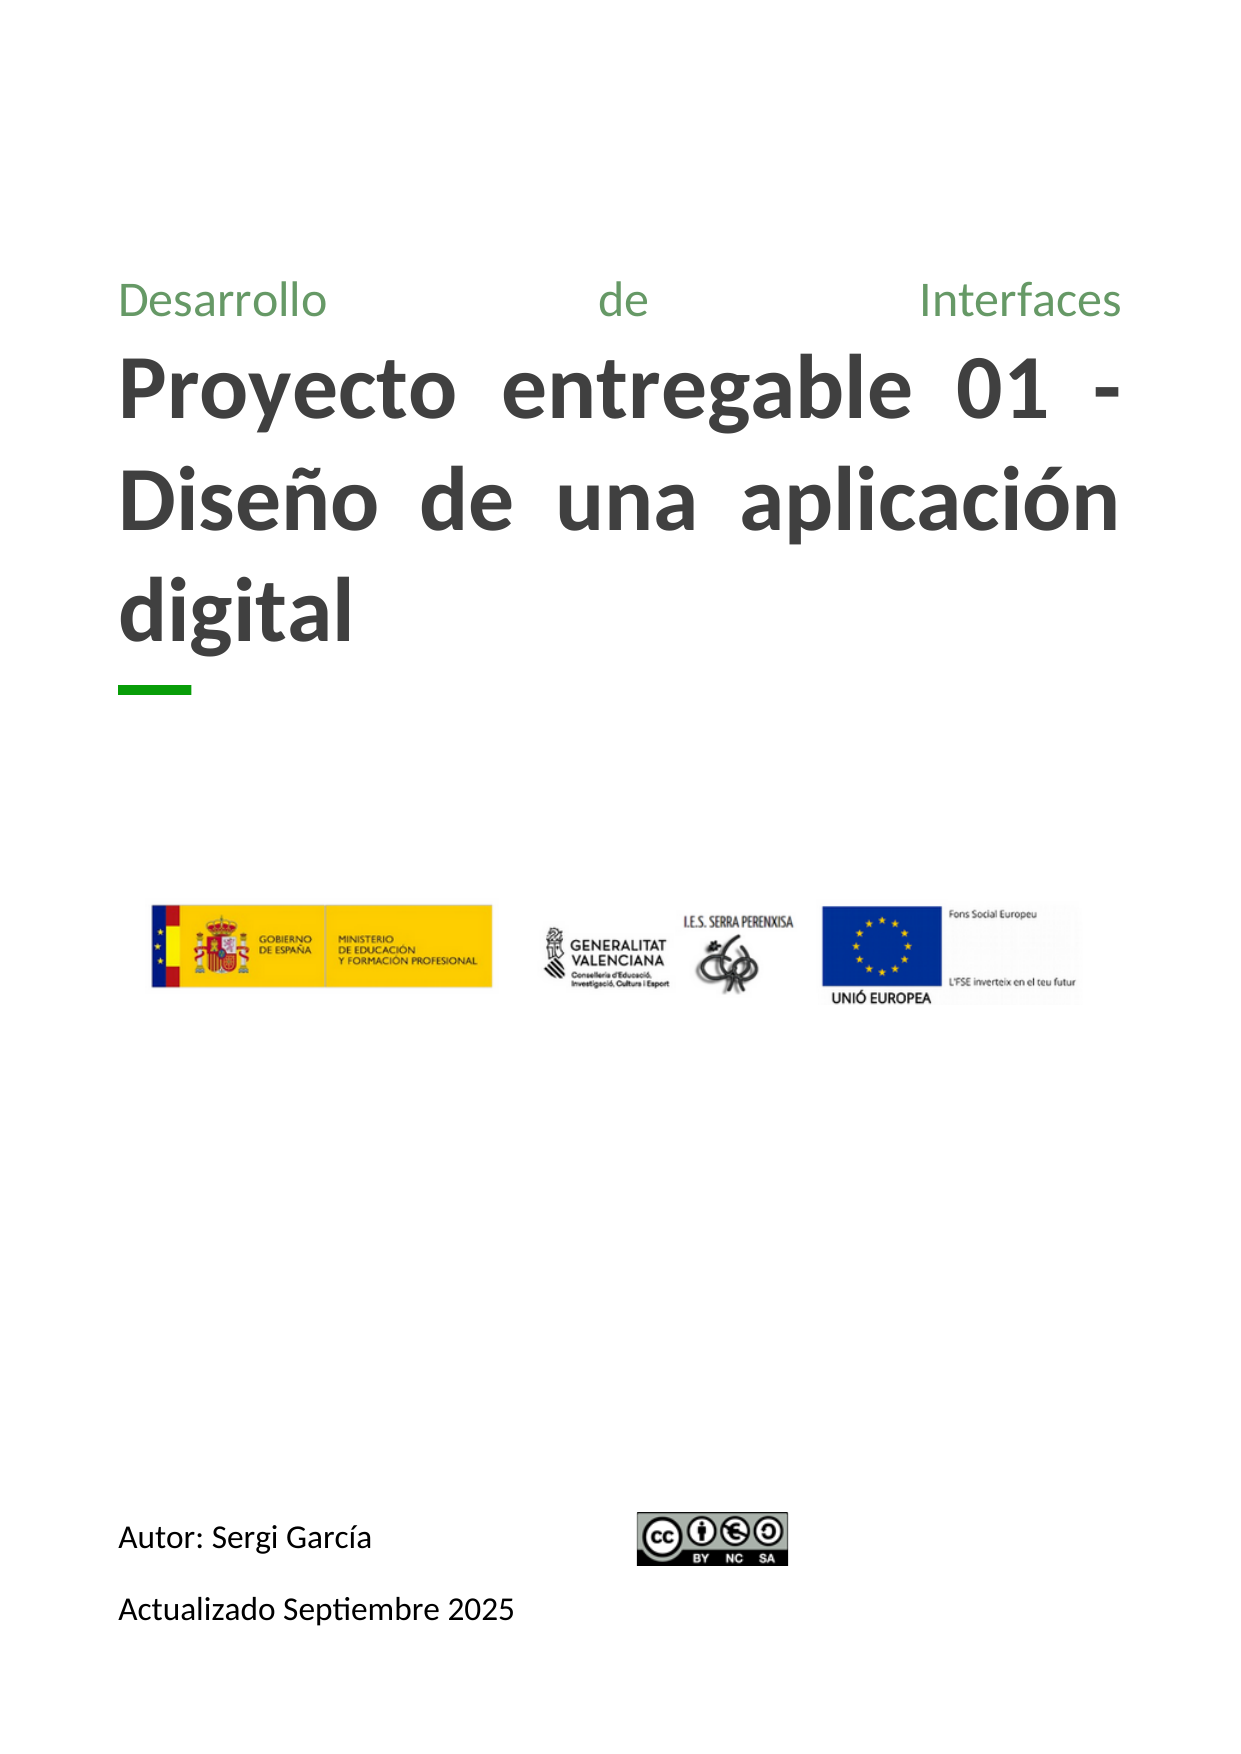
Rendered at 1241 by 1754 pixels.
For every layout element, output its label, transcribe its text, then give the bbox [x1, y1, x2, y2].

text Autor: Sergi García [118, 1516, 636, 1557]
picture [118, 885, 1123, 1005]
picture [118, 685, 192, 695]
text Actualizado Septiembre 2025 [118, 1588, 1122, 1629]
title Desarrollo de Interfaces Proyecto entregable 01 - Diseño de una aplicación digital [118, 268, 1122, 665]
picture [636, 1512, 789, 1566]
text [789, 1516, 1122, 1557]
